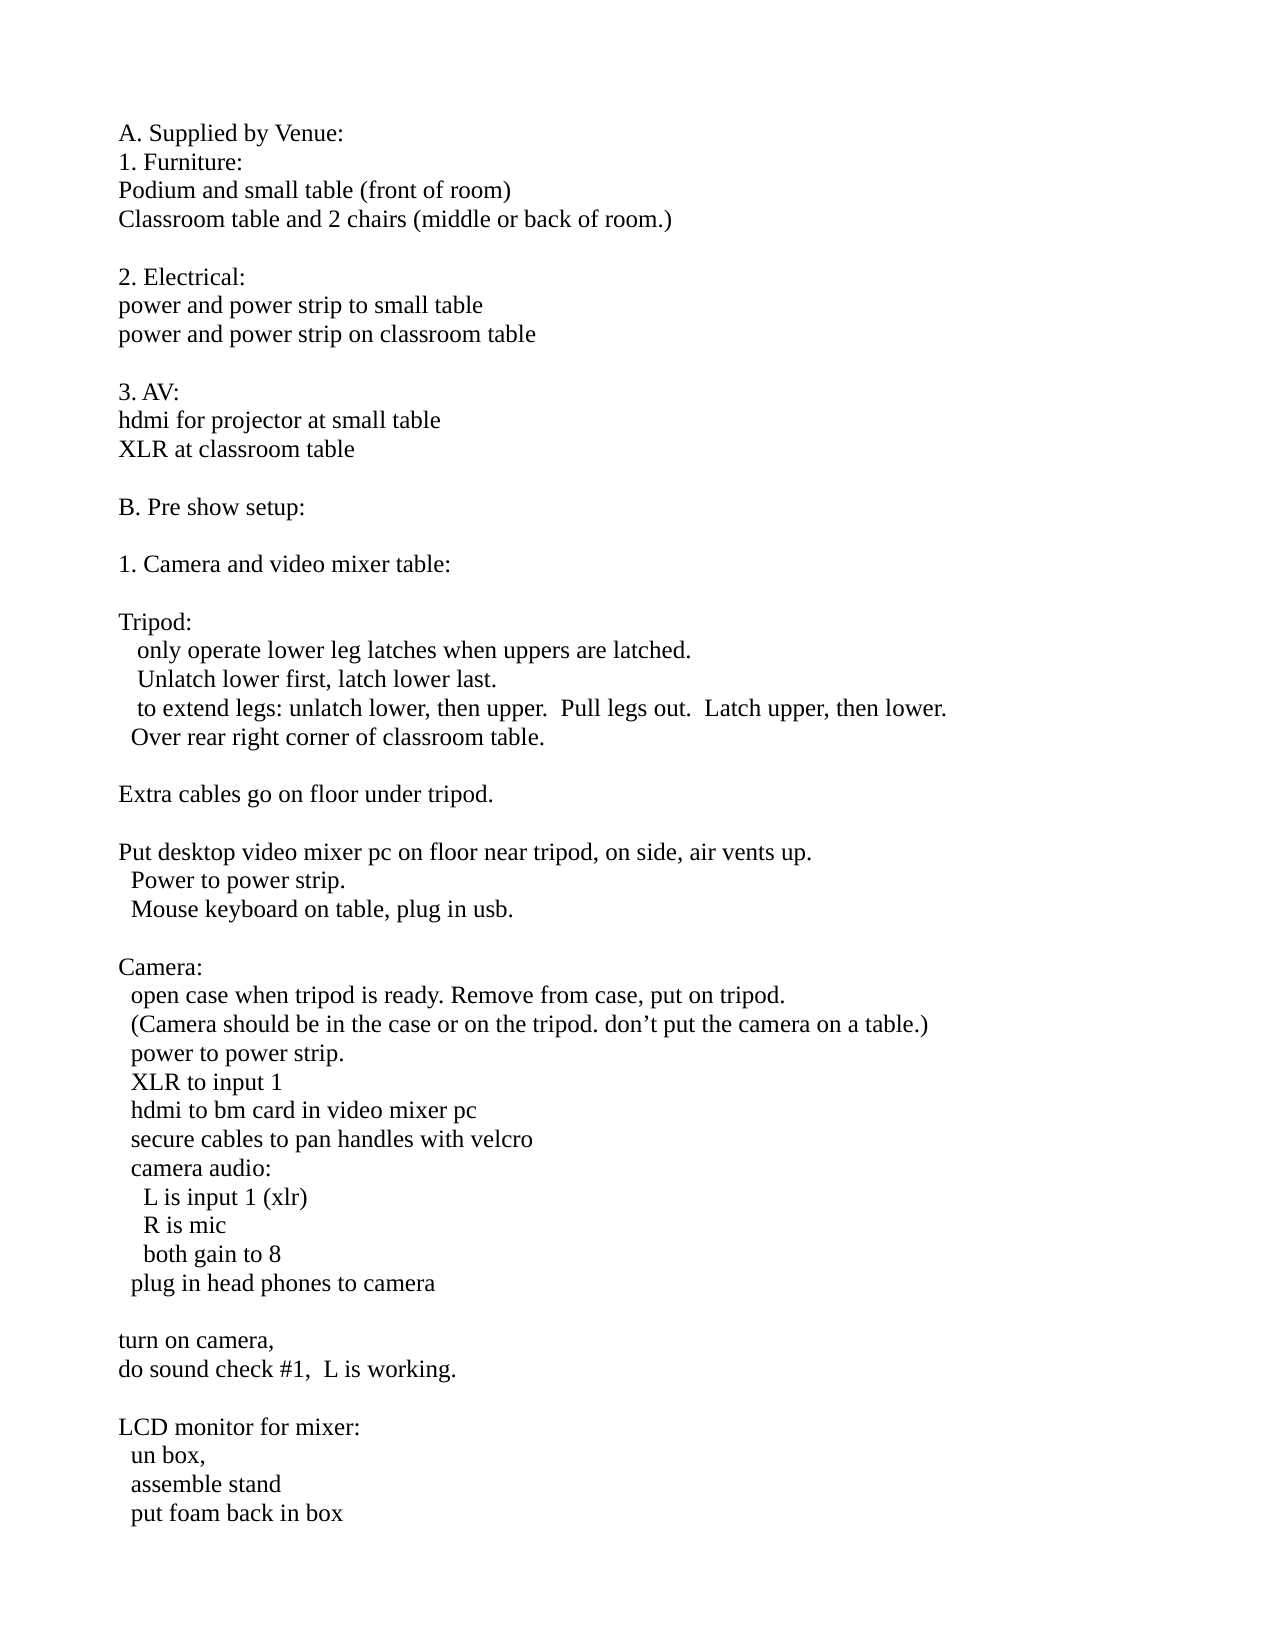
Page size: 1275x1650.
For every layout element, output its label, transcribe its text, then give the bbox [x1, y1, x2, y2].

text camera audio: [118, 1153, 1157, 1182]
text Podium and small table (front of room) [118, 176, 1157, 204]
text to extend legs: unlatch lower, then upper. Pull legs out. Latch upper, then lower. [118, 693, 1157, 722]
text Unlatch lower first, latch lower last. [118, 664, 1157, 693]
text power and power strip on classroom table [118, 319, 1157, 348]
text hdmi for projector at small table [118, 406, 1157, 434]
text R is mic [118, 1211, 1157, 1239]
text Classroom table and 2 chairs (middle or back of room.) [118, 204, 1157, 233]
text 1. Furniture: [118, 147, 1157, 176]
text Extra cables go on floor under tripod. [118, 779, 1157, 808]
text Camera: [118, 952, 1157, 981]
text Tripod: [118, 607, 1157, 636]
text Over rear right corner of classroom table. [118, 722, 1157, 751]
text secure cables to pan handles with velcro [118, 1124, 1157, 1153]
text assemble stand [118, 1469, 1157, 1498]
text un box, [118, 1441, 1157, 1469]
text only operate lower leg latches when uppers are latched. [118, 636, 1157, 664]
text XLR to input 1 [118, 1067, 1157, 1096]
text B. Pre show setup: [118, 492, 1157, 521]
text (Camera should be in the case or on the tripod. don’t put the camera on a table.) [118, 1009, 1157, 1038]
text Mouse keyboard on table, plug in usb. [118, 894, 1157, 923]
text turn on camera, [118, 1326, 1157, 1354]
text power to power strip. [118, 1038, 1157, 1067]
text 2. Electrical: [118, 262, 1157, 291]
text XLR at classroom table [118, 434, 1157, 463]
text hdmi to bm card in video mixer pc [118, 1096, 1157, 1124]
text power and power strip to small table [118, 291, 1157, 319]
text both gain to 8 [118, 1239, 1157, 1268]
text open case when tripod is ready. Remove from case, put on tripod. [118, 981, 1157, 1009]
text LCD monitor for mixer: [118, 1412, 1157, 1441]
text Put desktop video mixer pc on floor near tripod, on side, air vents up. [118, 837, 1157, 866]
text plug in head phones to camera [118, 1268, 1157, 1297]
text do sound check #1, L is working. [118, 1354, 1157, 1383]
text L is input 1 (xlr) [118, 1182, 1157, 1211]
text 3. AV: [118, 377, 1157, 406]
text A. Supplied by Venue: [118, 118, 1157, 147]
text put foam back in box [118, 1498, 1157, 1527]
text 1. Camera and video mixer table: [118, 549, 1157, 578]
text Power to power strip. [118, 866, 1157, 894]
